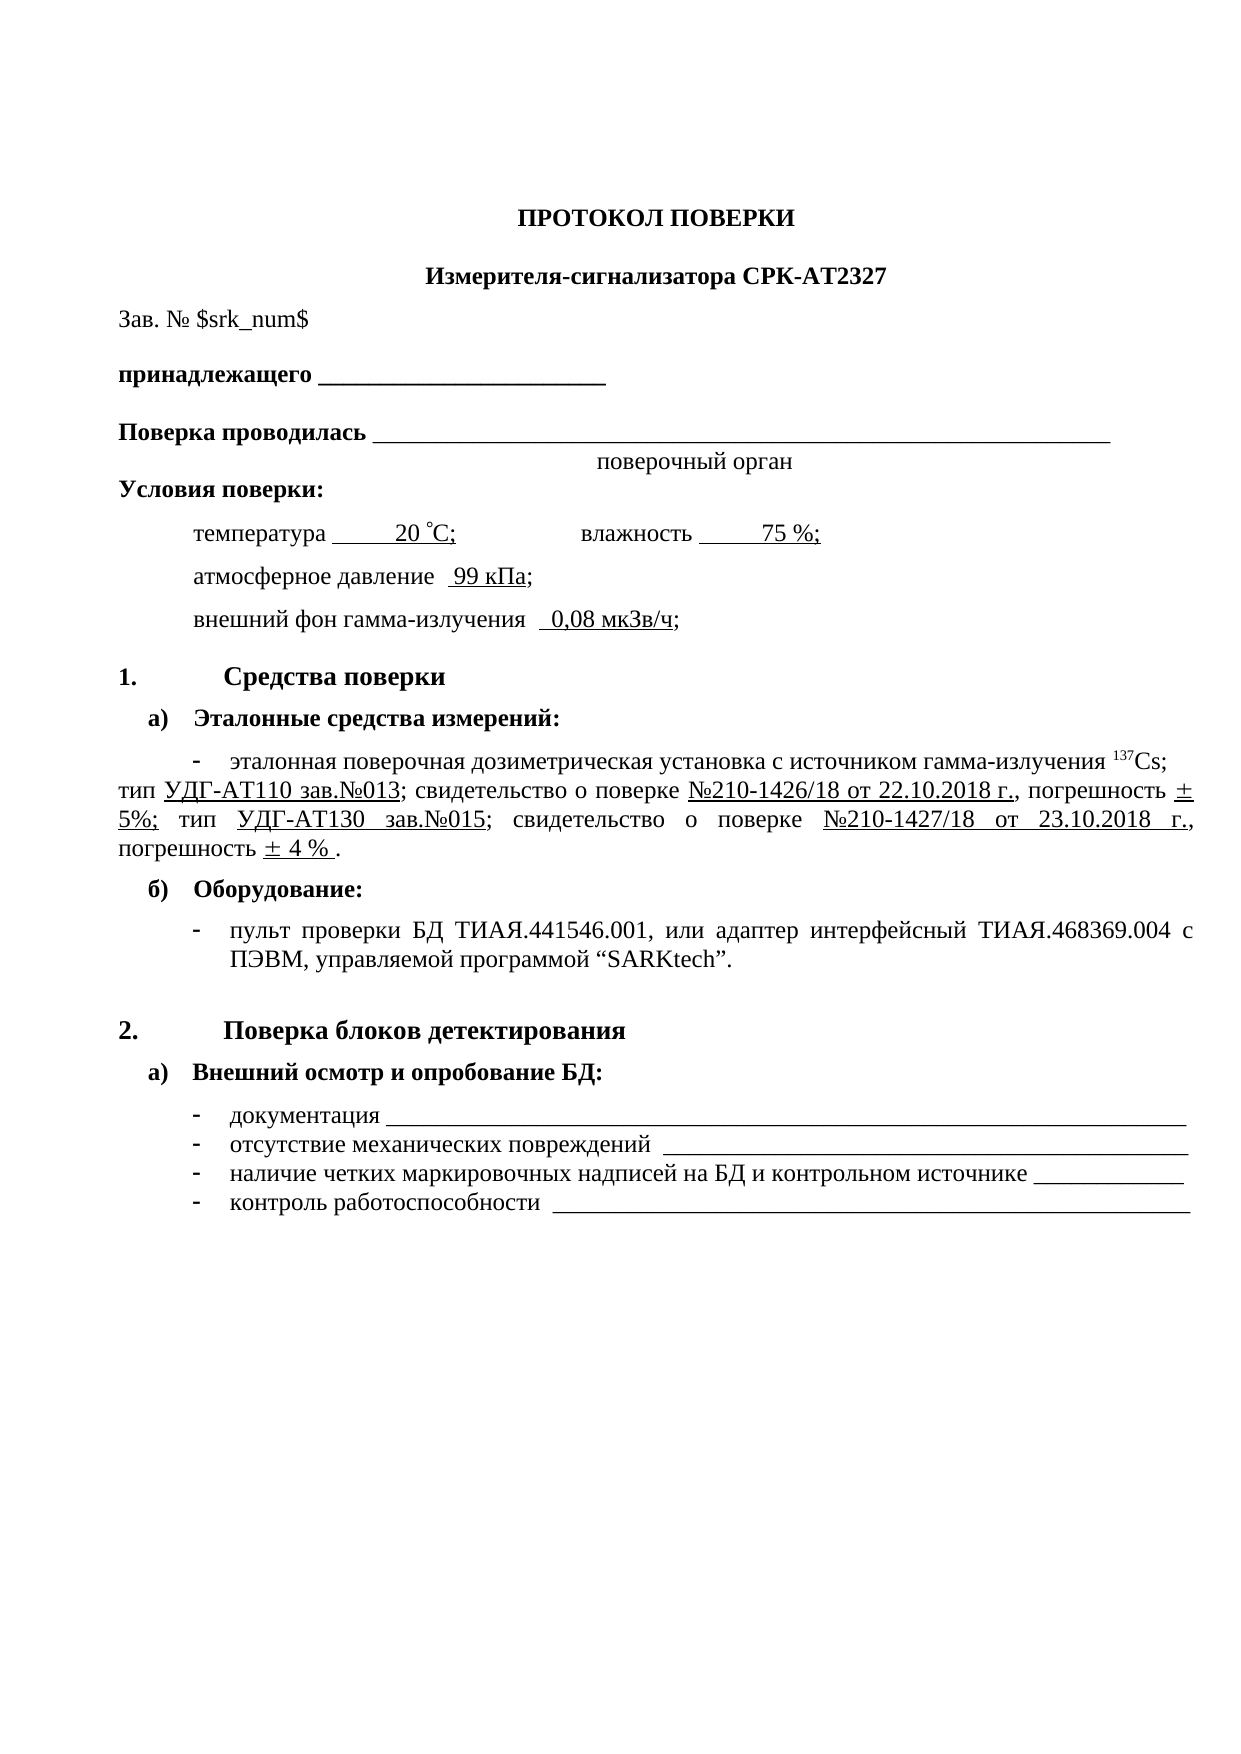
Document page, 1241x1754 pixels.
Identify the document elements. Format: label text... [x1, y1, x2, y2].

text атмосферное давление 99 кПа; [118, 561, 1194, 589]
text ПРОТОКОЛ ПОВЕРКИ [118, 203, 1194, 232]
subtitle 2. Поверка блоков детектирования [118, 1014, 1194, 1045]
text Зав. № $srk_num$ [118, 304, 1194, 333]
text тип УДГ-АТ110 зав.№013; свидетельство о поверке №210-1426/18 от 22.10.2018 г., погрешность  5%; тип УДГ-АТ130 зав.№015; свидетельство о поверке №210-1427/18 от 23.10.2018 г., погрешность  4 % . [118, 775, 1194, 861]
text принадлежащего _______________________ [118, 359, 1194, 388]
list документация ________________________________________________________________ [192, 1101, 1194, 1129]
text поверочный орган [118, 446, 1182, 474]
subtitle 1. Средства поверки [118, 659, 1194, 691]
list наличие четких маркировочных надписей на БД и контрольном источнике ____________ [192, 1158, 1194, 1187]
list контроль работоспособности ___________________________________________________ [192, 1187, 1194, 1216]
text Измерителя-сигнализатора СРК-АТ2327 [118, 261, 1194, 289]
text а) Внешний осмотр и опробование БД: [148, 1057, 1194, 1086]
text Поверка проводилась ___________________________________________________________ [118, 417, 1194, 446]
text внешний фон гамма-излучения 0,08 мкЗв/ч; [118, 604, 1194, 633]
text Условия поверки: [118, 474, 1194, 503]
list эталонная поверочная дозиметрическая установка с источником гамма-излучения 137Cs; [192, 746, 1194, 775]
text температура 20 С; влажность 75 %; [118, 518, 1194, 546]
list пульт проверки БД ТИАЯ.441546.001, или адаптер интерфейсный ТИАЯ.468369.004 с ПЭВМ, управляемой программой “SARKtech”. [192, 915, 1194, 973]
text а) Эталонные средства измерений: [118, 703, 1194, 732]
text б) Оборудование: [148, 874, 1194, 903]
list отсутствие механических повреждений __________________________________________ [192, 1129, 1194, 1158]
